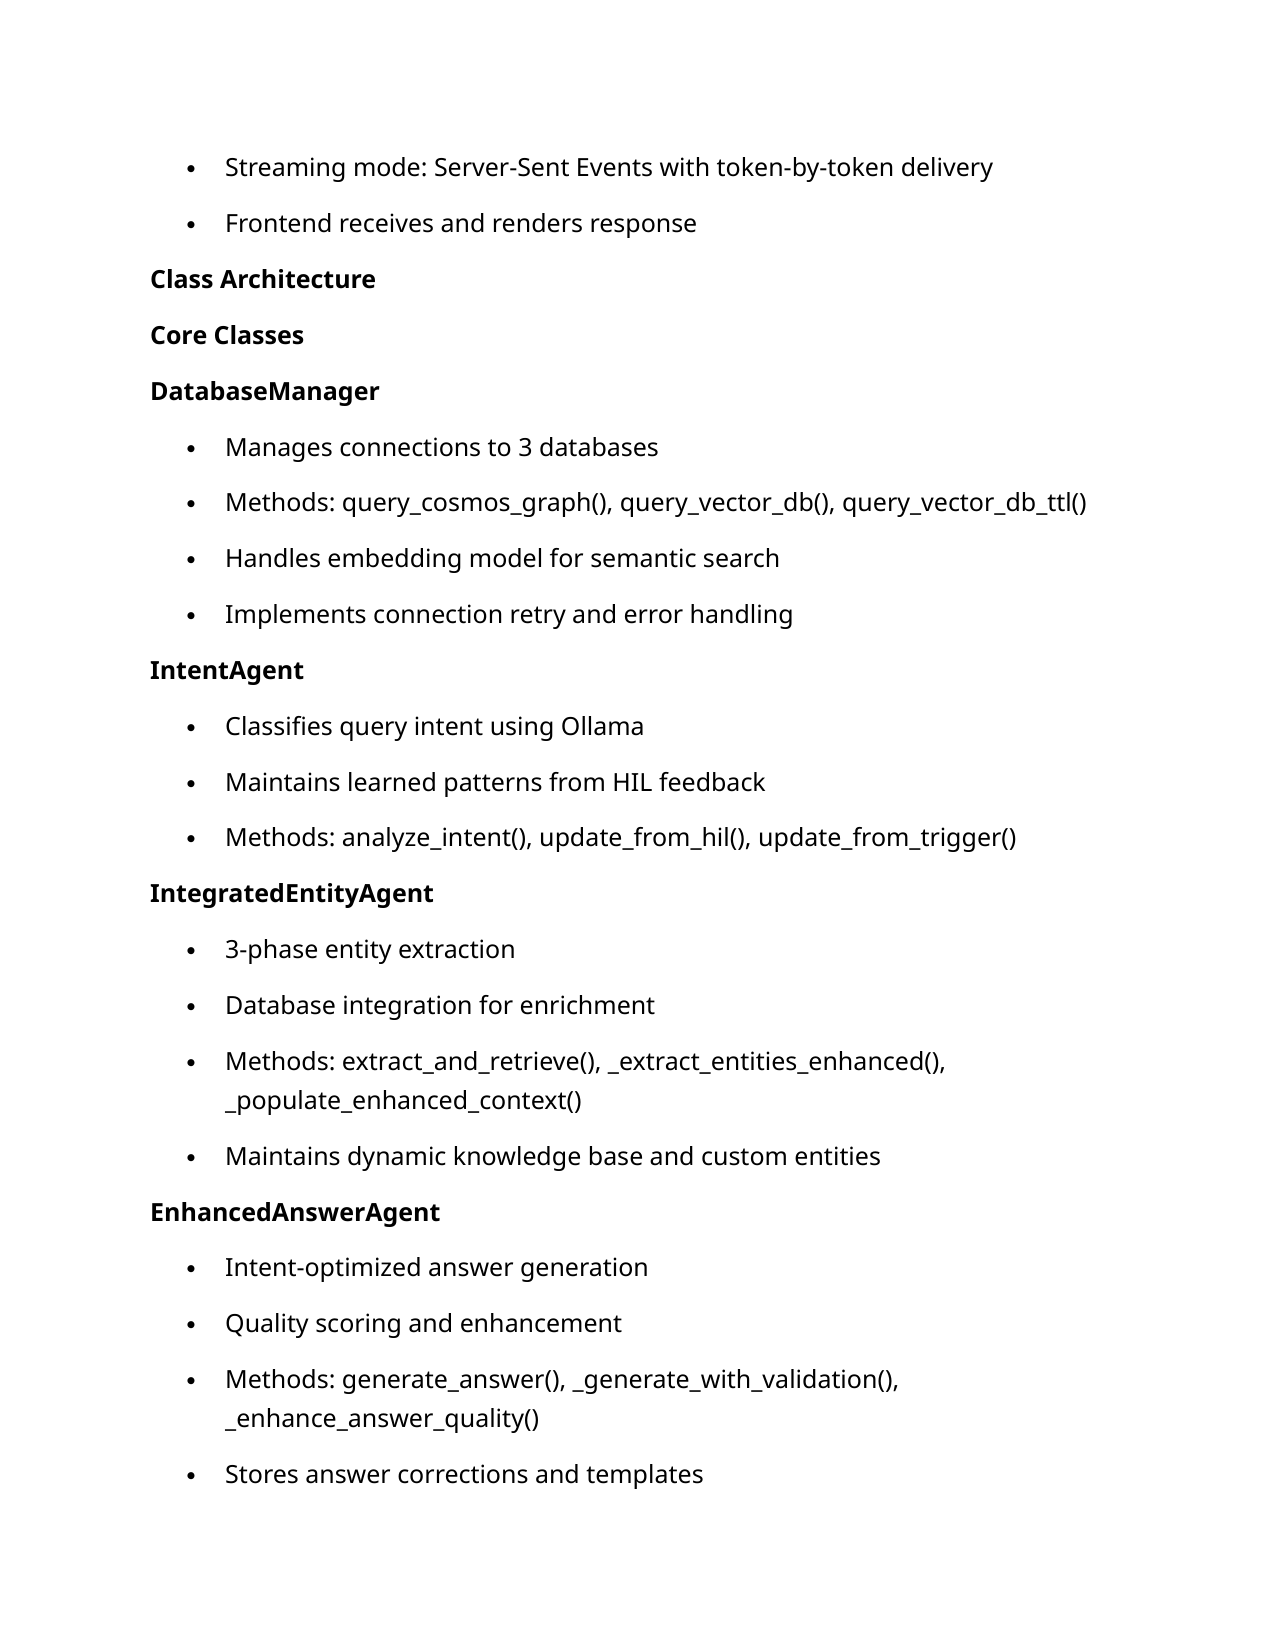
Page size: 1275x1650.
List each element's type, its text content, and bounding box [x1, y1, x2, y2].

list Handles embedding model for semantic search [187, 541, 1125, 575]
text Core Classes [150, 317, 1125, 352]
text IntentAgent [150, 652, 1125, 687]
list Stores answer corrections and templates [187, 1457, 1125, 1491]
list Methods: extract_and_retrieve(), _extract_entities_enhanced(), _populate_enhanced_context() [187, 1043, 1125, 1117]
list Methods: query_cosmos_graph(), query_vector_db(), query_vector_db_ttl() [187, 485, 1125, 519]
list Quality scoring and enhancement [187, 1306, 1125, 1340]
list Maintains dynamic knowledge base and custom entities [187, 1138, 1125, 1172]
list Manages connections to 3 databases [187, 429, 1125, 463]
list Methods: analyze_intent(), update_from_hil(), update_from_trigger() [187, 820, 1125, 854]
text IntegratedEntityAgent [150, 876, 1125, 910]
list 3-phase entity extraction [187, 932, 1125, 966]
list Frontend receives and renders response [187, 206, 1125, 240]
text Class Architecture [150, 262, 1125, 296]
list Database integration for enrichment [187, 987, 1125, 1022]
list Implements connection retry and error handling [187, 597, 1125, 631]
list Classifies query intent using Ollama [187, 708, 1125, 742]
list Maintains learned patterns from HIL feedback [187, 764, 1125, 798]
text DatabaseManager [150, 373, 1125, 407]
list Intent-optimized answer generation [187, 1250, 1125, 1284]
list Methods: generate_answer(), _generate_with_validation(), _enhance_answer_quality() [187, 1362, 1125, 1435]
list Streaming mode: Server-Sent Events with token-by-token delivery [187, 150, 1125, 184]
text EnhancedAnswerAgent [150, 1194, 1125, 1228]
